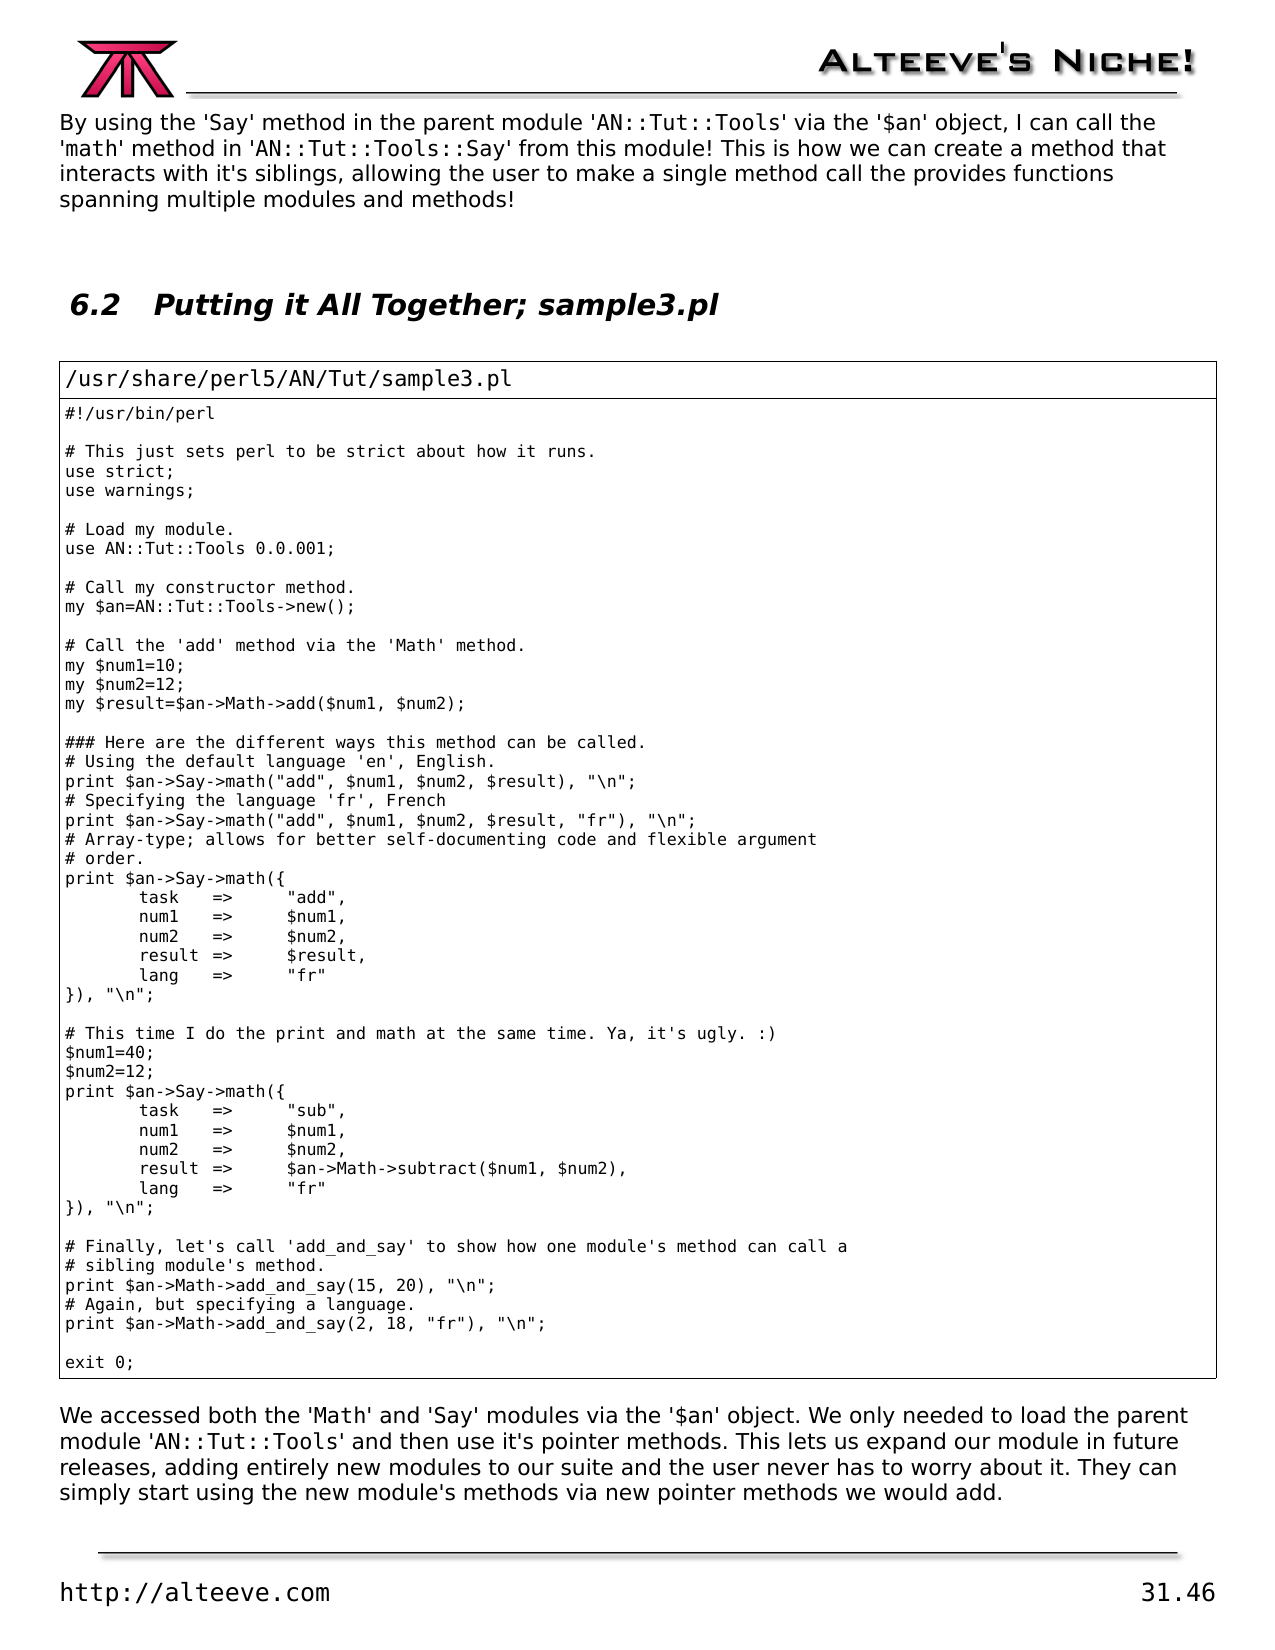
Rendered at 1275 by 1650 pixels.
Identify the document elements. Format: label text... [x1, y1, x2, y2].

text We accessed both the 'Math' and 'Say' modules via the '$an' object. We only needed to load the parent module 'AN::Tut::Tools' and then use it's pointer methods. This lets us expand our module in future releases, adding entirely new modules to our suite and the user never has to worry about it. They can simply start using the new module's methods via new pointer methods we would add. [59, 1404, 1216, 1506]
picture [76, 39, 1199, 99]
picture [76, 1545, 1199, 1589]
table_header /usr/share/perl5/AN/Tut/sample3.pl [60, 362, 1216, 398]
subtitle Putting it All Together; sample3.pl [59, 289, 1216, 323]
table_cell #!/usr/bin/perl # This just sets perl to be strict about how it runs. use strict; use warnings; # Load my module. use AN::Tut::Tools 0.0.001; # Call my constructor method. my $an=AN::Tut::Tools->new(); # Call the 'add' method via the 'Math' method. my $num1=10; my $num2=12; my $result=$an->Math->add($num1, $num2); ### Here are the different ways this method can be called. # Using the default language 'en', English. print $an->Say->math("add", $num1, $num2, $result), "\n"; # Specifying the language 'fr', French print $an->Say->math("add", $num1, $num2, $result, "fr"), "\n"; # Array-type; allows for better self-documenting code and flexible argument # order. print $an->Say->math({ task => "add", num1 => $num1, num2 => $num2, result => $result, lang => "fr" }), "\n"; # This time I do the print and math at the same time. Ya, it's ugly. :) $num1=40; $num2=12; print $an->Say->math({ task => "sub", num1 => $num1, num2 => $num2, result => $an->Math->subtract($num1, $num2), lang => "fr" }), "\n"; # Finally, let's call 'add_and_say' to show how one module's method can call a # sibling module's method. print $an->Math->add_and_say(15, 20), "\n"; # Again, but specifying a language. print $an->Math->add_and_say(2, 18, "fr"), "\n"; exit 0; [60, 399, 1216, 1378]
text By using the 'Say' method in the parent module 'AN::Tut::Tools' via the '$an' object, I can call the 'math' method in 'AN::Tut::Tools::Say' from this module! This is how we can create a method that interacts with it's siblings, allowing the user to make a single method call the provides functions spanning multiple modules and methods! [59, 111, 1216, 213]
